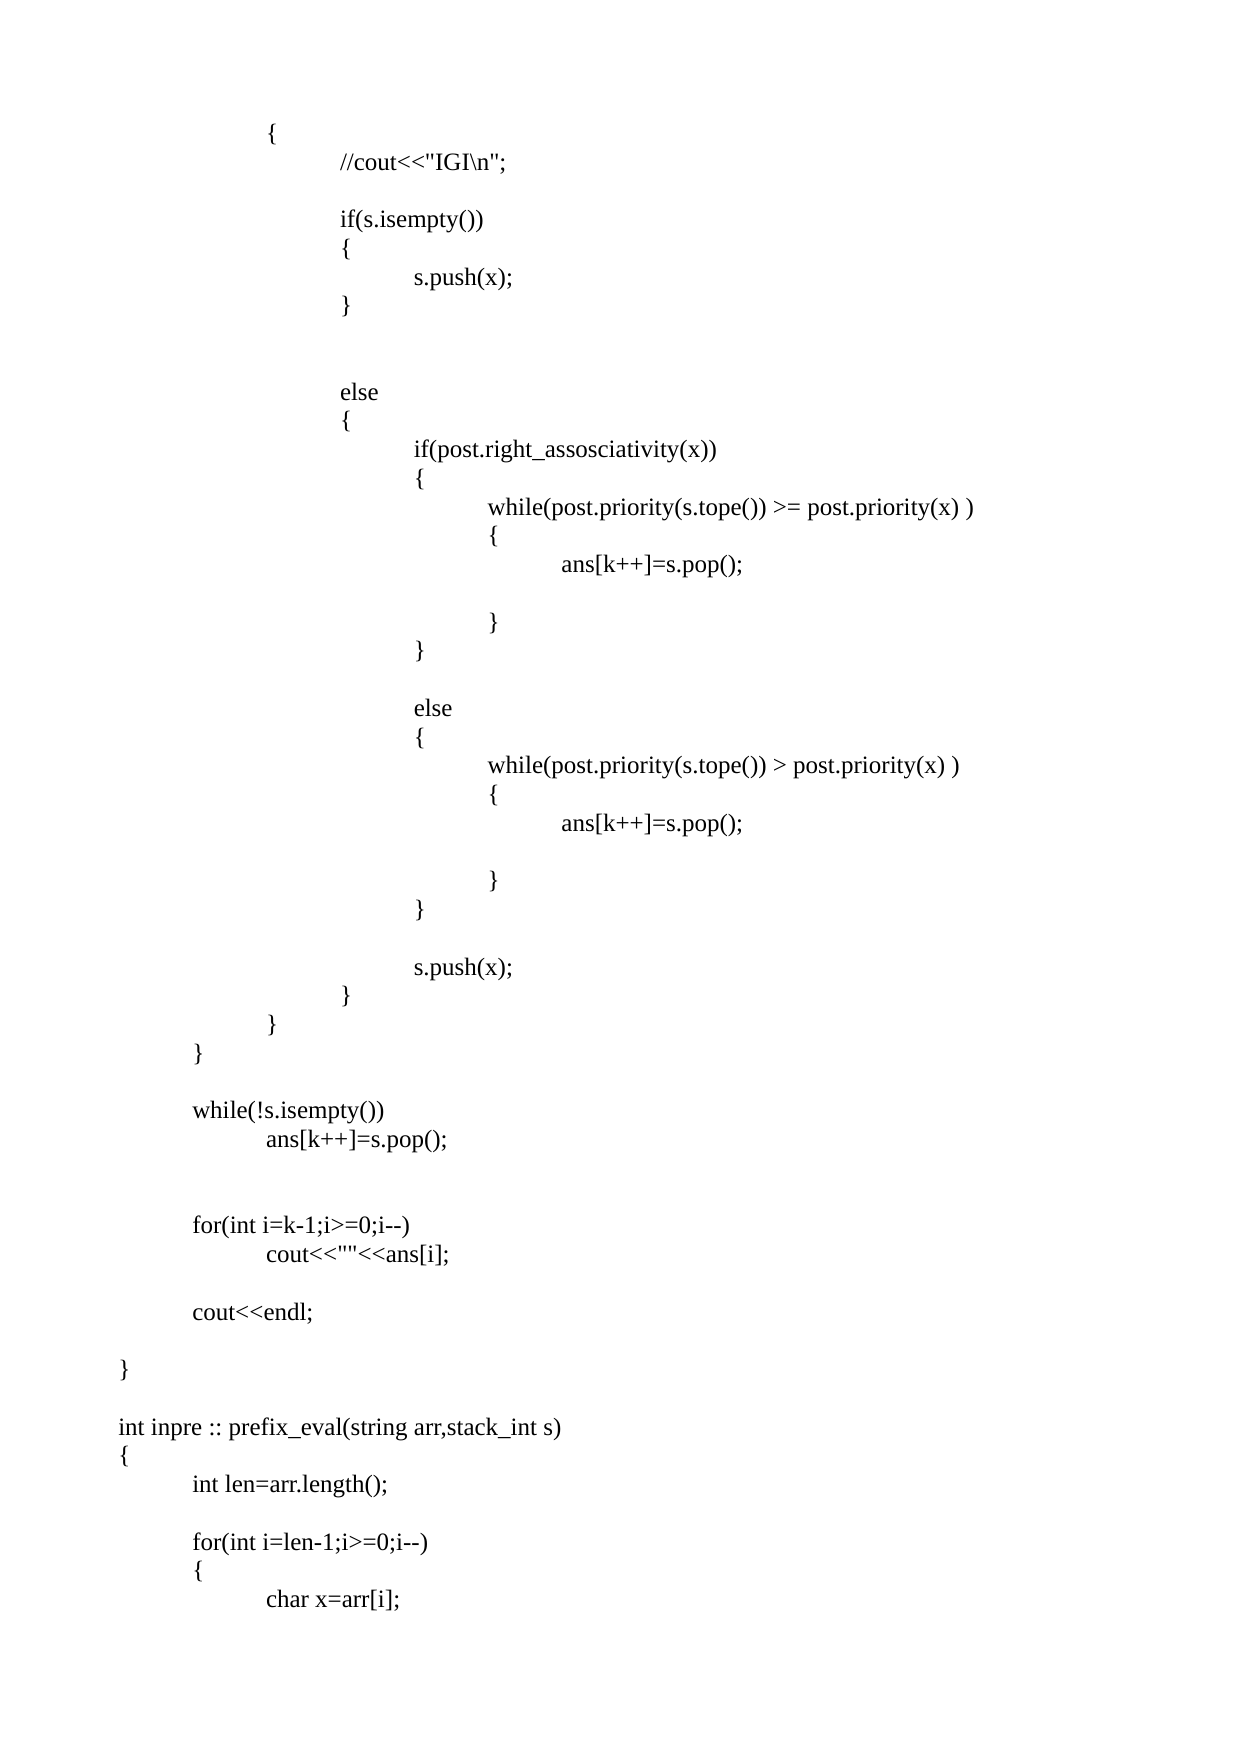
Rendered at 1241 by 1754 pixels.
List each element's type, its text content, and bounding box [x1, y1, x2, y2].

text if(post.right_assosciativity(x)) [118, 434, 1122, 463]
text for(int i=len-1;i>=0;i--) [118, 1527, 1122, 1556]
text } [118, 866, 1122, 894]
text cout<<""<<ans[i]; [118, 1239, 1122, 1268]
text while(post.priority(s.tope()) >= post.priority(x) ) [118, 492, 1122, 521]
text { [118, 1556, 1122, 1584]
text ans[k++]=s.pop(); [118, 549, 1122, 578]
text } [118, 1354, 1122, 1383]
text ans[k++]=s.pop(); [118, 808, 1122, 837]
text } [118, 1009, 1122, 1038]
text } [118, 607, 1122, 636]
text s.push(x); [118, 262, 1122, 291]
text while(!s.isempty()) [118, 1096, 1122, 1124]
text else [118, 377, 1122, 406]
text { [118, 1441, 1122, 1469]
text } [118, 291, 1122, 319]
text { [118, 463, 1122, 492]
text else [118, 693, 1122, 722]
text ans[k++]=s.pop(); [118, 1124, 1122, 1153]
text { [118, 779, 1122, 808]
text { [118, 118, 1122, 147]
text s.push(x); [118, 952, 1122, 981]
text } [118, 636, 1122, 664]
text { [118, 233, 1122, 262]
text for(int i=k-1;i>=0;i--) [118, 1211, 1122, 1239]
text } [118, 1038, 1122, 1067]
text { [118, 521, 1122, 549]
text } [118, 981, 1122, 1009]
text int len=arr.length(); [118, 1469, 1122, 1498]
text } [118, 894, 1122, 923]
text while(post.priority(s.tope()) > post.priority(x) ) [118, 751, 1122, 779]
text char x=arr[i]; [118, 1584, 1122, 1613]
text cout<<endl; [118, 1297, 1122, 1326]
text int inpre :: prefix_eval(string arr,stack_int s) [118, 1412, 1122, 1441]
text { [118, 722, 1122, 751]
text { [118, 406, 1122, 434]
text if(s.isempty()) [118, 204, 1122, 233]
text //cout<<"IGI\n"; [118, 147, 1122, 176]
